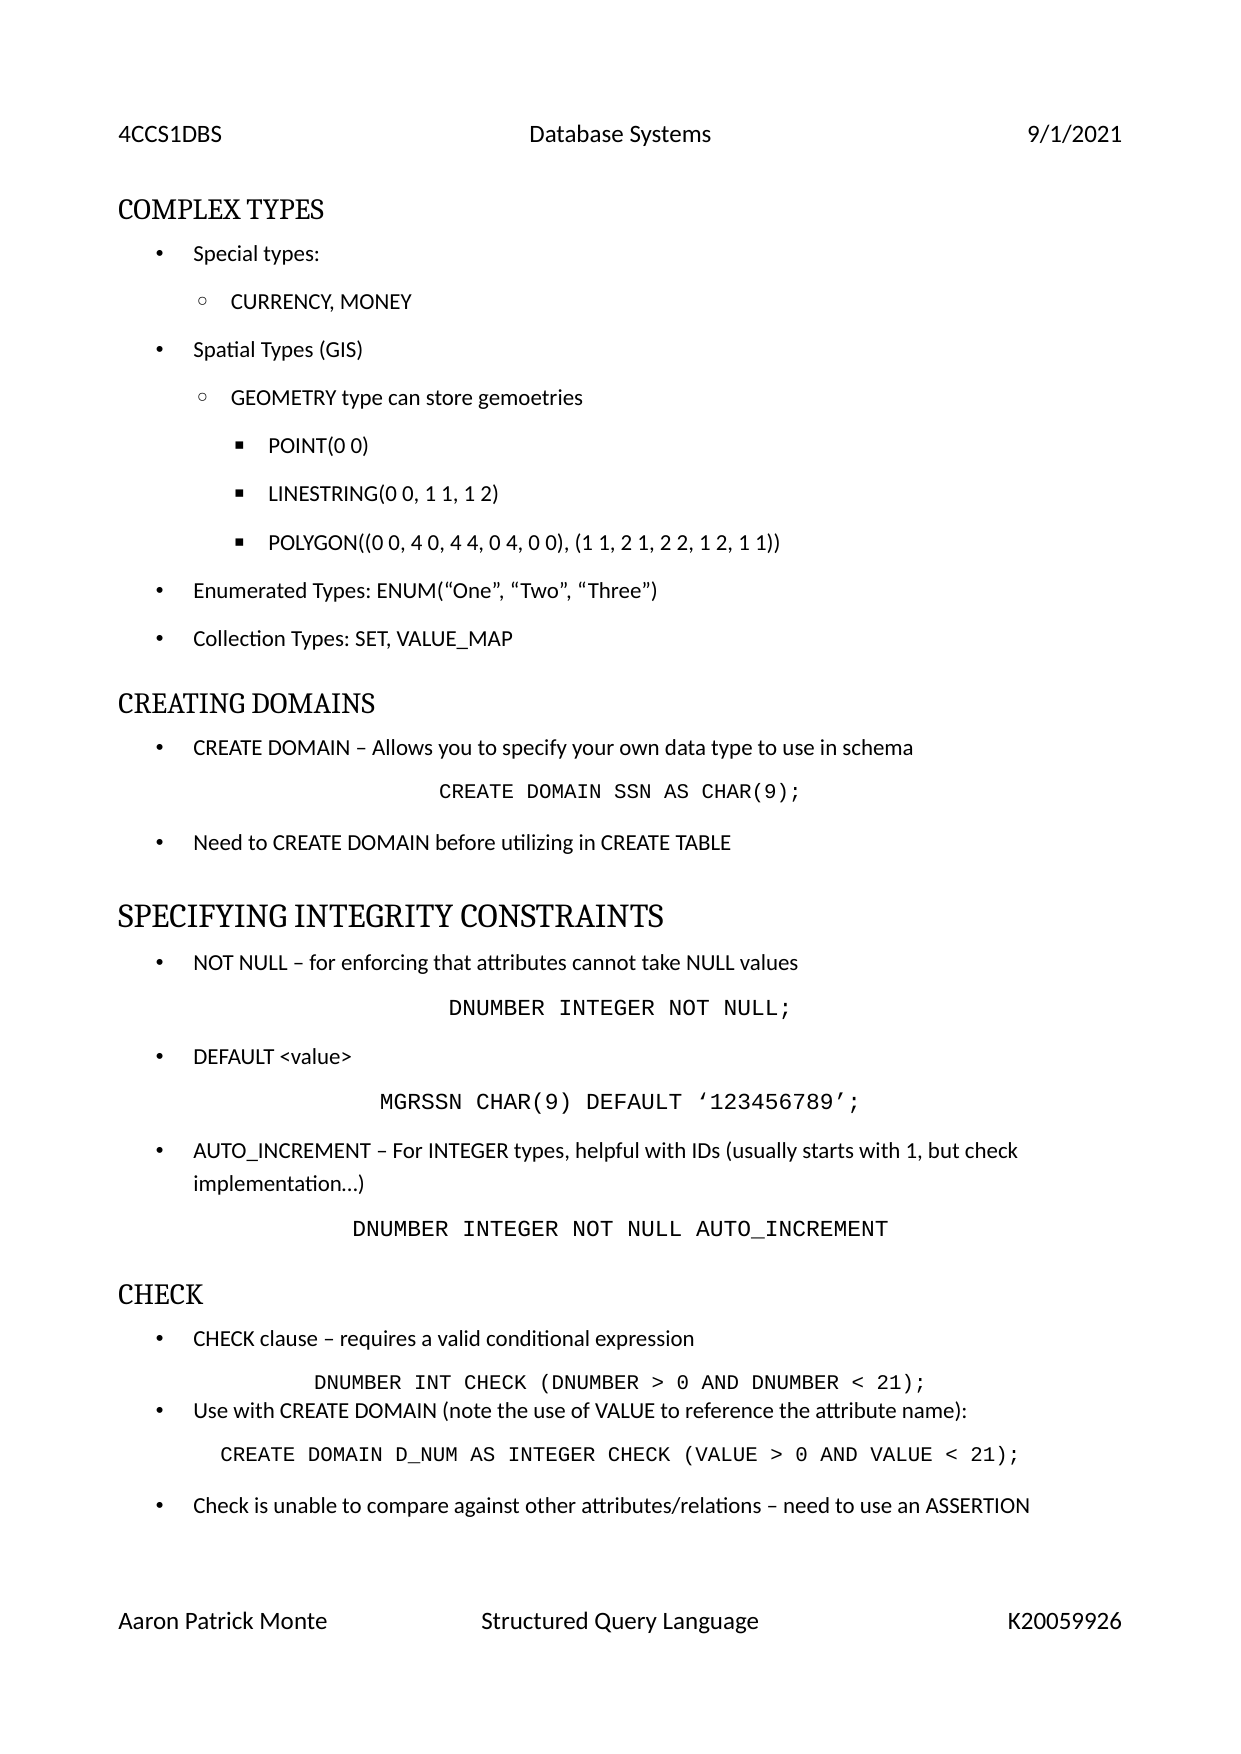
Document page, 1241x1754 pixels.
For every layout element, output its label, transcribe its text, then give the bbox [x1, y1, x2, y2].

list POINT(0 0) [231, 431, 1122, 459]
list Special types: [156, 239, 1122, 267]
list CURRENCY, MONEY [193, 287, 1122, 315]
text MGRSSN CHAR(9) DEFAULT ‘123456789’; [118, 1090, 1122, 1116]
subtitle Specifying integrity constraints [118, 897, 1122, 936]
subtitle Complex types [118, 193, 1122, 226]
text CREATE DOMAIN SSN AS CHAR(9); [118, 781, 1122, 805]
subtitle Check [118, 1278, 1122, 1311]
text DNUMBER INTEGER NOT NULL; [118, 996, 1122, 1022]
list POLYGON((0 0, 4 0, 4 4, 0 4, 0 0), (1 1, 2 1, 2 2, 1 2, 1 1)) [231, 528, 1122, 556]
list Check is unable to compare against other attributes/relations – need to use an ASSERTION [156, 1491, 1122, 1519]
list CREATE DOMAIN – Allows you to specify your own data type to use in schema [156, 733, 1122, 761]
list LINESTRING(0 0, 1 1, 1 2) [231, 479, 1122, 508]
text CREATE DOMAIN D_NUM AS INTEGER CHECK (VALUE > 0 AND VALUE < 21); [118, 1444, 1122, 1467]
list Need to CREATE DOMAIN before utilizing in CREATE TABLE [156, 828, 1122, 856]
list Use with CREATE DOMAIN (note the use of VALUE to reference the attribute name): [156, 1396, 1122, 1424]
list CHECK clause – requires a valid conditional expression [156, 1324, 1122, 1352]
text DNUMBER INT CHECK (DNUMBER > 0 AND DNUMBER < 21); [118, 1372, 1122, 1396]
list NOT NULL – for enforcing that attributes cannot take NULL values [156, 948, 1122, 976]
list Spatial Types (GIS) [156, 335, 1122, 363]
list GEOMETRY type can store gemoetries [193, 383, 1122, 411]
list Collection Types: SET, VALUE_MAP [156, 624, 1122, 652]
list AUTO_INCREMENT – For INTEGER types, helpful with IDs (usually starts with 1, but check implementation…) [156, 1136, 1122, 1197]
text DNUMBER INTEGER NOT NULL AUTO_INCREMENT [118, 1217, 1122, 1243]
list DEFAULT <value> [156, 1042, 1122, 1070]
subtitle Creating domains [118, 687, 1122, 720]
list Enumerated Types: ENUM(“One”, “Two”, “Three”) [156, 576, 1122, 604]
